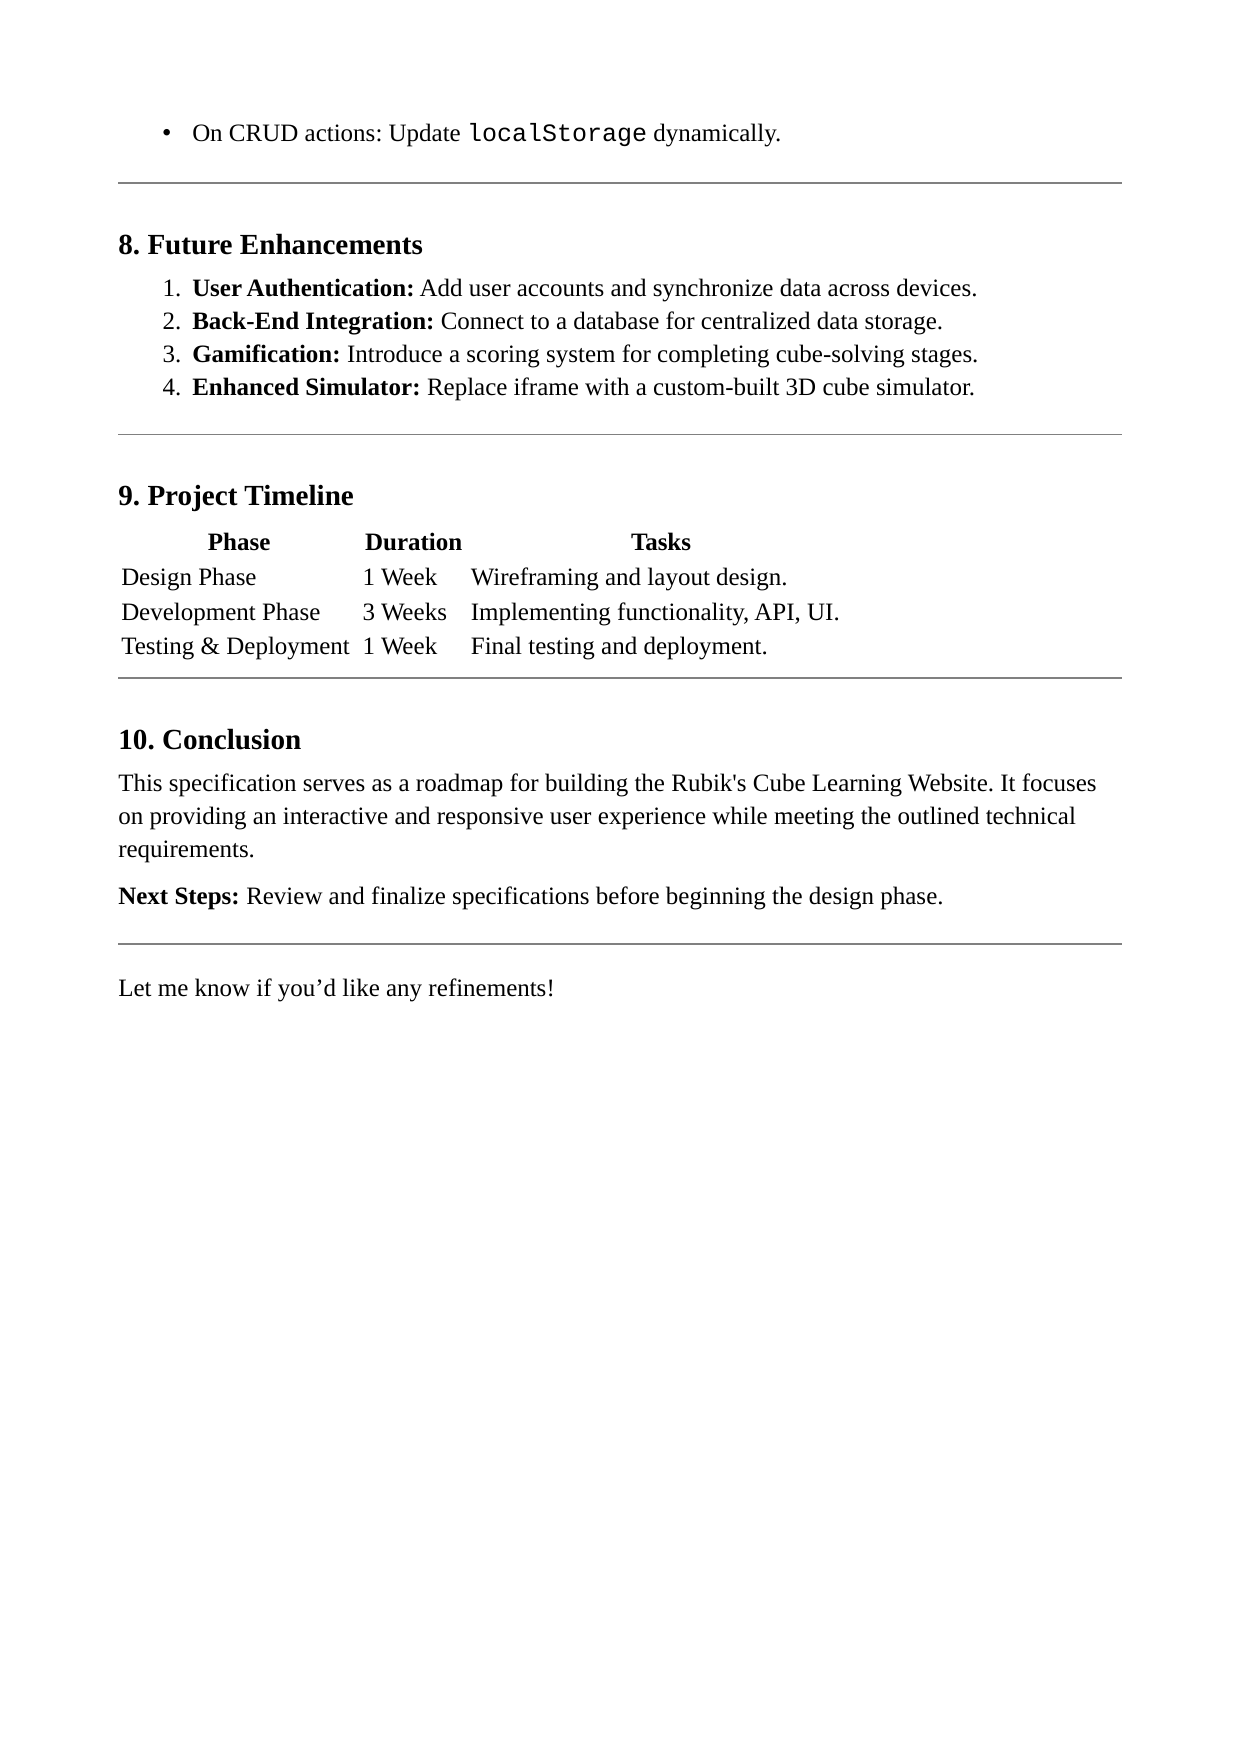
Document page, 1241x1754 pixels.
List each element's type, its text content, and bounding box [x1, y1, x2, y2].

table_cell 1 Week [360, 559, 468, 594]
list Back-End Integration: Connect to a database for centralized data storage. [162, 306, 1122, 335]
table_header Tasks [468, 525, 854, 559]
list Enhanced Simulator: Replace iframe with a custom-built 3D cube simulator. [162, 372, 1122, 401]
list User Authentication: Add user accounts and synchronize data across devices. [162, 273, 1122, 302]
table_cell Final testing and deployment. [468, 628, 854, 663]
subtitle 9. Project Timeline [118, 478, 1122, 512]
subtitle 10. Conclusion [118, 722, 1122, 755]
subtitle 8. Future Enhancements [118, 227, 1122, 261]
text Next Steps: Review and finalize specifications before beginning the design phase. [118, 881, 1122, 910]
table_header Phase [118, 525, 359, 559]
table_header Duration [360, 525, 468, 559]
text Let me know if you’d like any refinements! [118, 973, 1122, 1002]
table_cell Testing & Deployment [118, 628, 359, 663]
table_cell Design Phase [118, 559, 359, 594]
table_cell 3 Weeks [360, 594, 468, 628]
table_cell 1 Week [360, 628, 468, 663]
table_cell Wireframing and layout design. [468, 559, 854, 594]
table_cell Implementing functionality, API, UI. [468, 594, 854, 628]
table_cell Development Phase [118, 594, 359, 628]
list Gamification: Introduce a scoring system for completing cube-solving stages. [162, 339, 1122, 368]
list On CRUD actions: Update localStorage dynamically. [162, 118, 1122, 149]
text This specification serves as a roadmap for building the Rubik's Cube Learning Website. It focuses on providing an interactive and responsive user experience while meeting the outlined technical requirements. [118, 768, 1122, 863]
